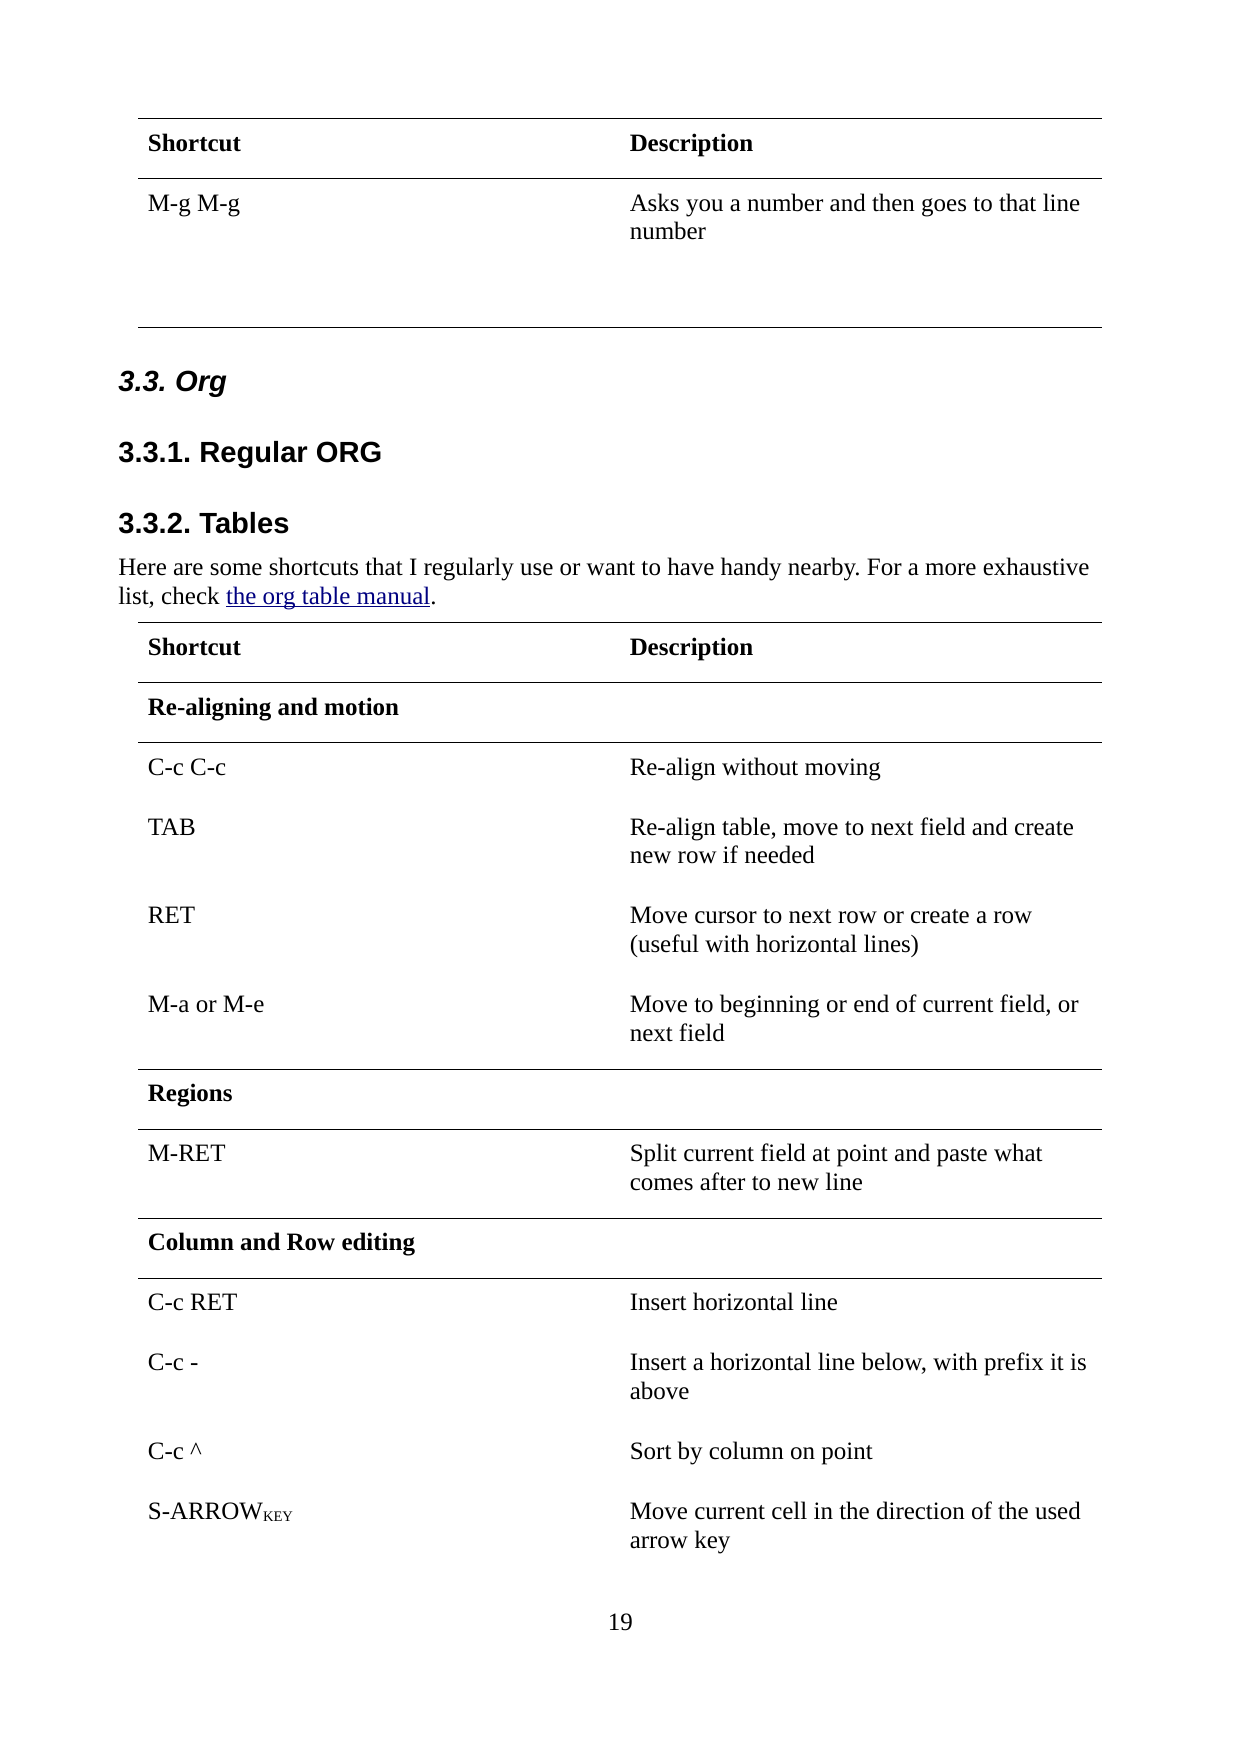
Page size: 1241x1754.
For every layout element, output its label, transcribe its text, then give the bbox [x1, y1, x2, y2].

table_cell [620, 1070, 1102, 1129]
table_cell [620, 683, 1102, 742]
table_cell Move cursor to next row or create a row (useful with horizontal lines) [620, 891, 1102, 980]
table_cell [138, 267, 620, 327]
text Here are some shortcuts that I regularly use or want to have handy nearby. For a more exhaustive list, check the org table manual. [118, 552, 1122, 609]
table_cell Insert a horizontal line below, with prefix it is above [620, 1338, 1102, 1427]
table_cell Re-align table, move to next field and create new row if needed [620, 803, 1102, 891]
table_cell Re-align without moving [620, 743, 1102, 802]
table_cell TAB [138, 803, 620, 891]
table_header Description [620, 623, 1102, 682]
table_cell Move to beginning or end of current field, or next field [620, 980, 1102, 1069]
table_cell C-c C-c [138, 743, 620, 802]
table_cell C-c - [138, 1338, 620, 1427]
table_cell Split current field at point and paste what comes after to new line [620, 1130, 1102, 1218]
table_cell Re-aligning and motion [138, 683, 620, 742]
table_cell [620, 267, 1102, 327]
table_cell M-a or M-e [138, 980, 620, 1069]
table_header Shortcut [138, 623, 620, 682]
table_cell M-RET [138, 1130, 620, 1218]
table_cell Insert horizontal line [620, 1279, 1102, 1338]
table_cell Sort by column on point [620, 1427, 1102, 1487]
table_cell Regions [138, 1070, 620, 1129]
table_header Shortcut [138, 119, 620, 178]
table_cell C-c RET [138, 1279, 620, 1338]
subtitle Regular ORG [118, 435, 1122, 468]
table_cell M-g M-g [138, 179, 620, 267]
table_cell Asks you a number and then goes to that line number [620, 179, 1102, 267]
table_cell [620, 1219, 1102, 1278]
table_cell C-c ^ [138, 1427, 620, 1487]
table_cell Move current cell in the direction of the used arrow key [620, 1487, 1102, 1575]
table_cell S-ARROWKEY [138, 1487, 620, 1575]
table_cell RET [138, 891, 620, 980]
table_header Description [620, 119, 1102, 178]
subtitle Tables [118, 506, 1122, 539]
subtitle Org [118, 364, 1122, 397]
table_cell Column and Row editing [138, 1219, 620, 1278]
